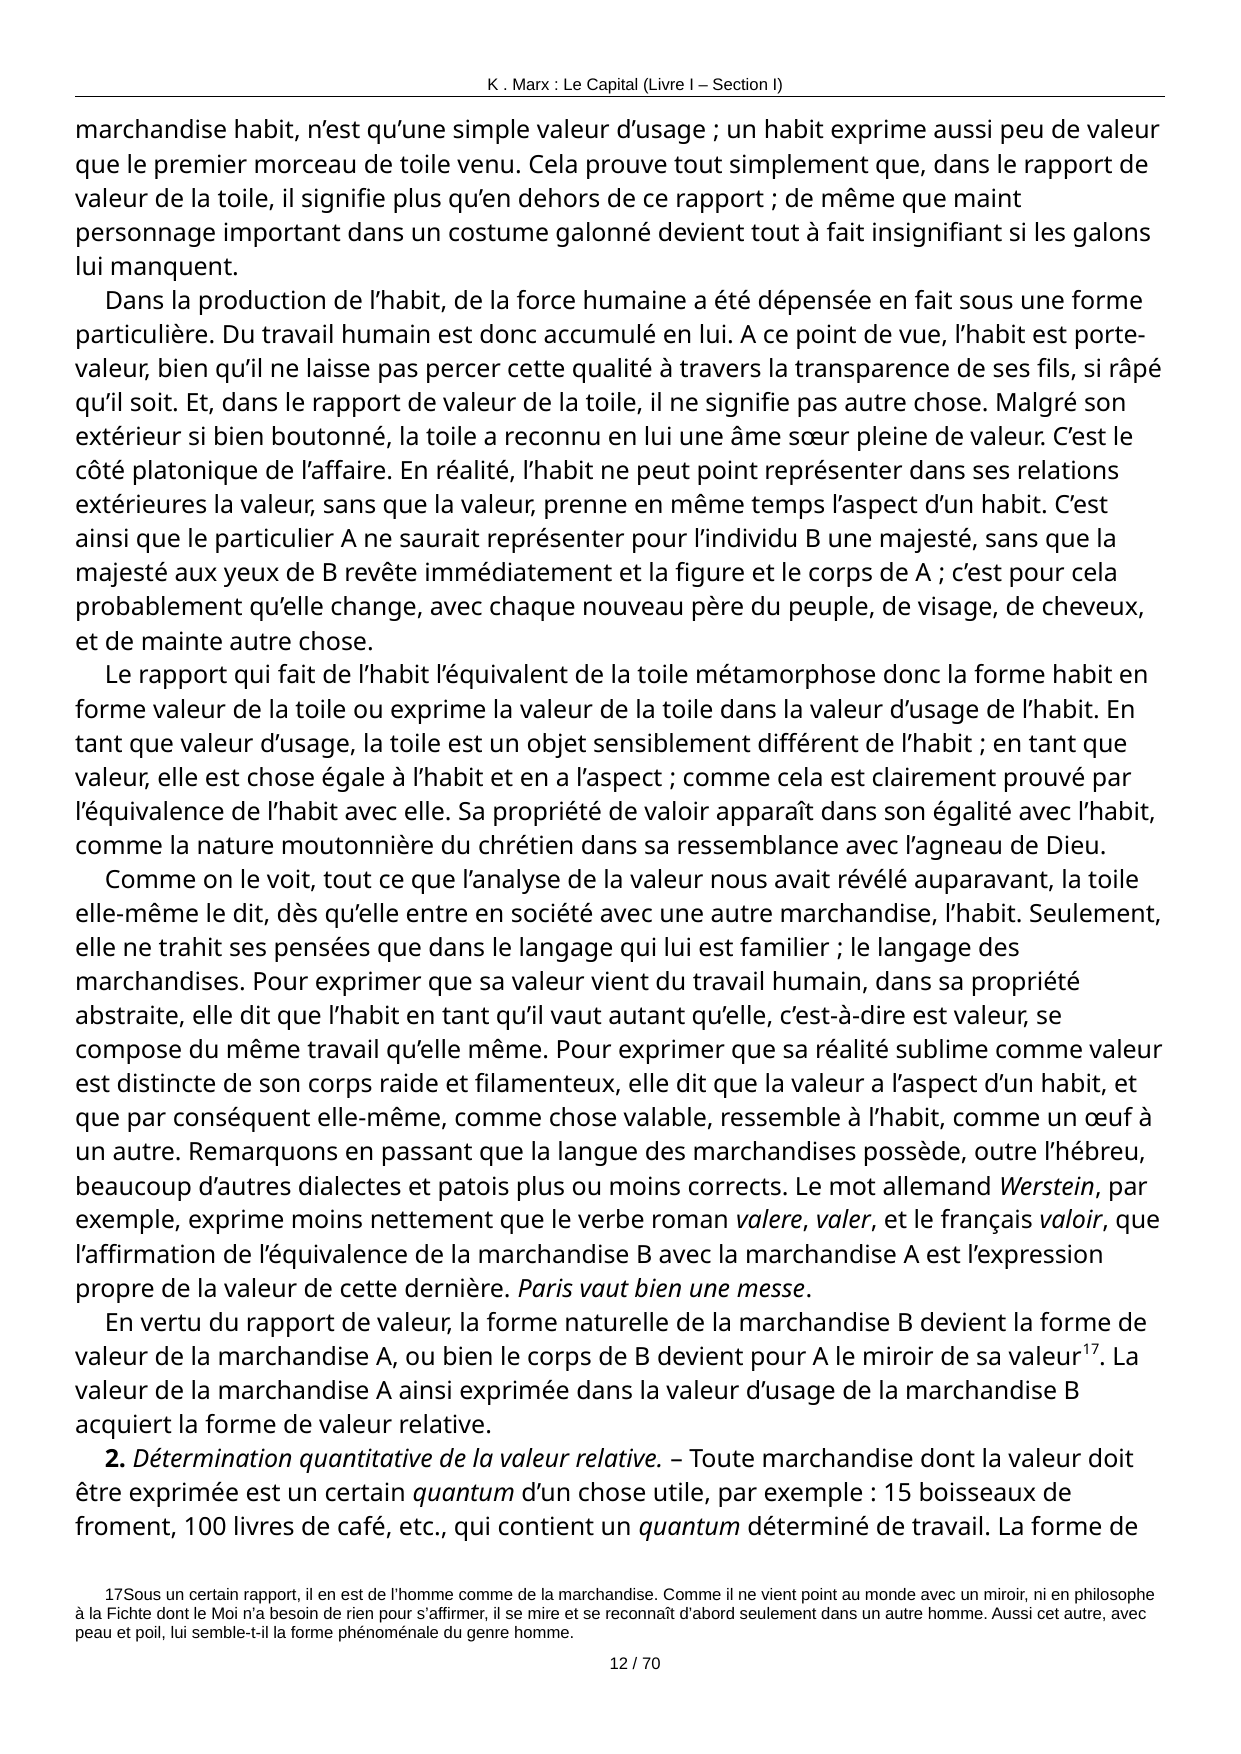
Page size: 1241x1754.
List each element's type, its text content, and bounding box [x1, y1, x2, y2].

text Dans la production de l’habit, de la force humaine a été dépensée en fait sous une forme particulière. Du travail humain est donc accumulé en lui. A ce point de vue, l’habit est porte-valeur, bien qu’il ne laisse pas percer cette qualité à travers la transparence de ses fils, si râpé qu’il soit. Et, dans le rapport de valeur de la toile, il ne signifie pas autre chose. Malgré son extérieur si bien boutonné, la toile a reconnu en lui une âme sœur pleine de valeur. C’est le côté platonique de l’affaire. En réalité, l’habit ne peut point représenter dans ses relations extérieures la valeur, sans que la valeur, prenne en même temps l’aspect d’un habit. C’est ainsi que le particulier A ne saurait représenter pour l’individu B une majesté, sans que la majesté aux yeux de B revête immédiatement et la figure et le corps de A ; c’est pour cela probablement qu’elle change, avec chaque nouveau père du peuple, de visage, de cheveux, et de mainte autre chose. [75, 282, 1165, 657]
text 2. Détermination quantitative de la valeur relative. – Toute marchandise dont la valeur doit être exprimée est un certain quantum d’un chose utile, par exemple : 15 boisseaux de froment, 100 livres de café, etc., qui contient un quantum déterminé de travail. La forme de [75, 1441, 1165, 1543]
text Le rapport qui fait de l’habit l’équivalent de la toile métamorphose donc la forme habit en forme valeur de la toile ou exprime la valeur de la toile dans la valeur d’usage de l’habit. En tant que valeur d’usage, la toile est un objet sensiblement différent de l’habit ; en tant que valeur, elle est chose égale à l’habit et en a l’aspect ; comme cela est clairement prouvé par l’équivalence de l’habit avec elle. Sa propriété de valoir apparaît dans son égalité avec l’habit, comme la nature moutonnière du chrétien dans sa ressemblance avec l’agneau de Dieu. [75, 657, 1165, 862]
text Sous un certain rapport, il en est de l’homme comme de la marchandise. Comme il ne vient point au monde avec un miroir, ni en philosophe à la Fichte dont le Moi n’a besoin de rien pour s’affirmer, il se mire et se reconnaît d’abord seulement dans un autre homme. Aussi cet autre, avec peau et poil, lui semble-t-il la forme phénoménale du genre homme. [75, 1584, 1165, 1642]
text En vertu du rapport de valeur, la forme naturelle de la marchandise B devient la forme de valeur de la marchandise A, ou bien le corps de B devient pour A le miroir de sa valeur. La valeur de la marchandise A ainsi exprimée dans la valeur d’usage de la marchandise B acquiert la forme de valeur relative. [75, 1304, 1165, 1441]
text Comme on le voit, tout ce que l’analyse de la valeur nous avait révélé auparavant, la toile elle-même le dit, dès qu’elle entre en société avec une autre marchandise, l’habit. Seulement, elle ne trahit ses pensées que dans le langage qui lui est familier ; le langage des marchandises. Pour exprimer que sa valeur vient du travail humain, dans sa propriété abstraite, elle dit que l’habit en tant qu’il vaut autant qu’elle, c’est-à-dire est valeur, se compose du même travail qu’elle même. Pour exprimer que sa réalité sublime comme valeur est distincte de son corps raide et filamenteux, elle dit que la valeur a l’aspect d’un habit, et que par conséquent elle-même, comme chose valable, ressemble à l’habit, comme un œuf à un autre. Remarquons en passant que la langue des marchandises possède, outre l’hébreu, beaucoup d’autres dialectes et patois plus ou moins corrects. Le mot allemand Werstein, par exemple, exprime moins nettement que le verbe roman valere, valer, et le français valoir, que l’affirmation de l’équivalence de la marchandise B avec la marchandise A est l’expression propre de la valeur de cette dernière. Paris vaut bien une messe. [75, 862, 1165, 1304]
text marchandise habit, n’est qu’une simple valeur d’usage ; un habit exprime aussi peu de valeur que le premier morceau de toile venu. Cela prouve tout simplement que, dans le rapport de valeur de la toile, il signifie plus qu’en dehors de ce rapport ; de même que maint personnage important dans un costume galonné devient tout à fait insignifiant si les galons lui manquent. [75, 112, 1165, 282]
